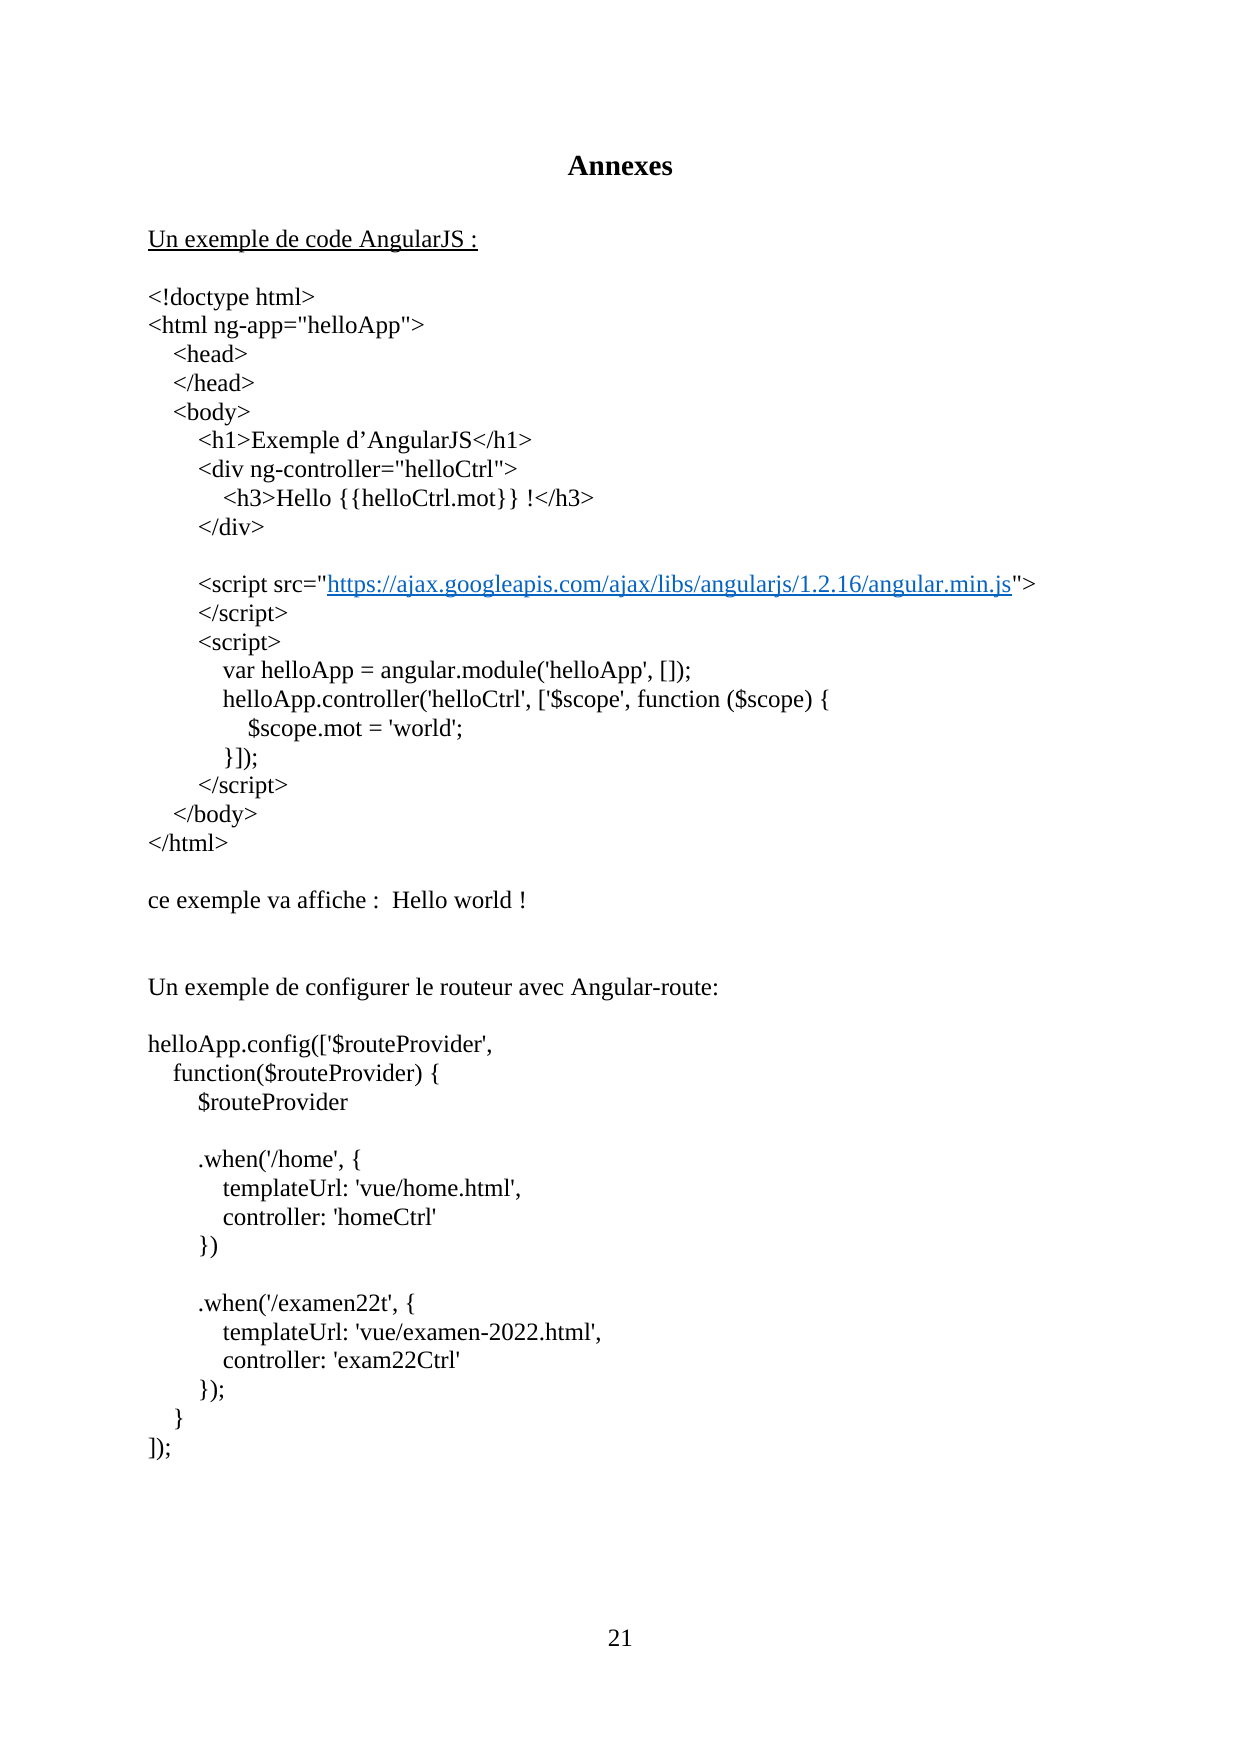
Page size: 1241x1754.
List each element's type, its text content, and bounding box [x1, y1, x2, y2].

text Un exemple de code AngularJS : [148, 224, 1093, 253]
subtitle Annexes [148, 148, 1093, 181]
text .when('/examen22t', { [148, 1288, 1093, 1317]
text templateUrl: 'vue/examen-2022.html', [148, 1317, 1093, 1346]
text <div ng-controller="helloCtrl"> [148, 454, 1093, 483]
text <html ng-app="helloApp"> [148, 311, 1093, 339]
text .when('/home', { [148, 1144, 1093, 1173]
text helloApp.config(['$routeProvider', [148, 1029, 1093, 1058]
text </script> [148, 598, 1093, 627]
text }); [148, 1374, 1093, 1403]
text <!doctype html> [148, 282, 1093, 311]
text }]); [148, 742, 1093, 771]
text }) [148, 1231, 1093, 1259]
text </script> [148, 771, 1093, 799]
text Un exemple de configurer le routeur avec Angular-route: [148, 972, 1093, 1001]
text </body> [148, 799, 1093, 828]
text <script src="https://ajax.googleapis.com/ajax/libs/angularjs/1.2.16/angular.min.js"> [148, 569, 1093, 598]
text <h3>Hello {{helloCtrl.mot}} !</h3> [148, 483, 1093, 512]
text ]); [148, 1432, 1093, 1461]
text function($routeProvider) { [148, 1058, 1093, 1087]
text </html> [148, 828, 1093, 857]
text <script> [148, 627, 1093, 656]
text controller: 'homeCtrl' [148, 1202, 1093, 1231]
text controller: 'exam22Ctrl' [148, 1346, 1093, 1374]
text $routeProvider [148, 1087, 1093, 1116]
text </head> [148, 368, 1093, 397]
text helloApp.controller('helloCtrl', ['$scope', function ($scope) { [148, 684, 1093, 713]
text ce exemple va affiche : Hello world ! [148, 886, 1093, 914]
text var helloApp = angular.module('helloApp', []); [148, 656, 1093, 684]
text $scope.mot = 'world'; [148, 713, 1093, 742]
text </div> [148, 512, 1093, 541]
text <h1>Exemple d’AngularJS</h1> [148, 426, 1093, 454]
text templateUrl: 'vue/home.html', [148, 1173, 1093, 1202]
text <head> [148, 339, 1093, 368]
text <body> [148, 397, 1093, 426]
text } [148, 1403, 1093, 1432]
